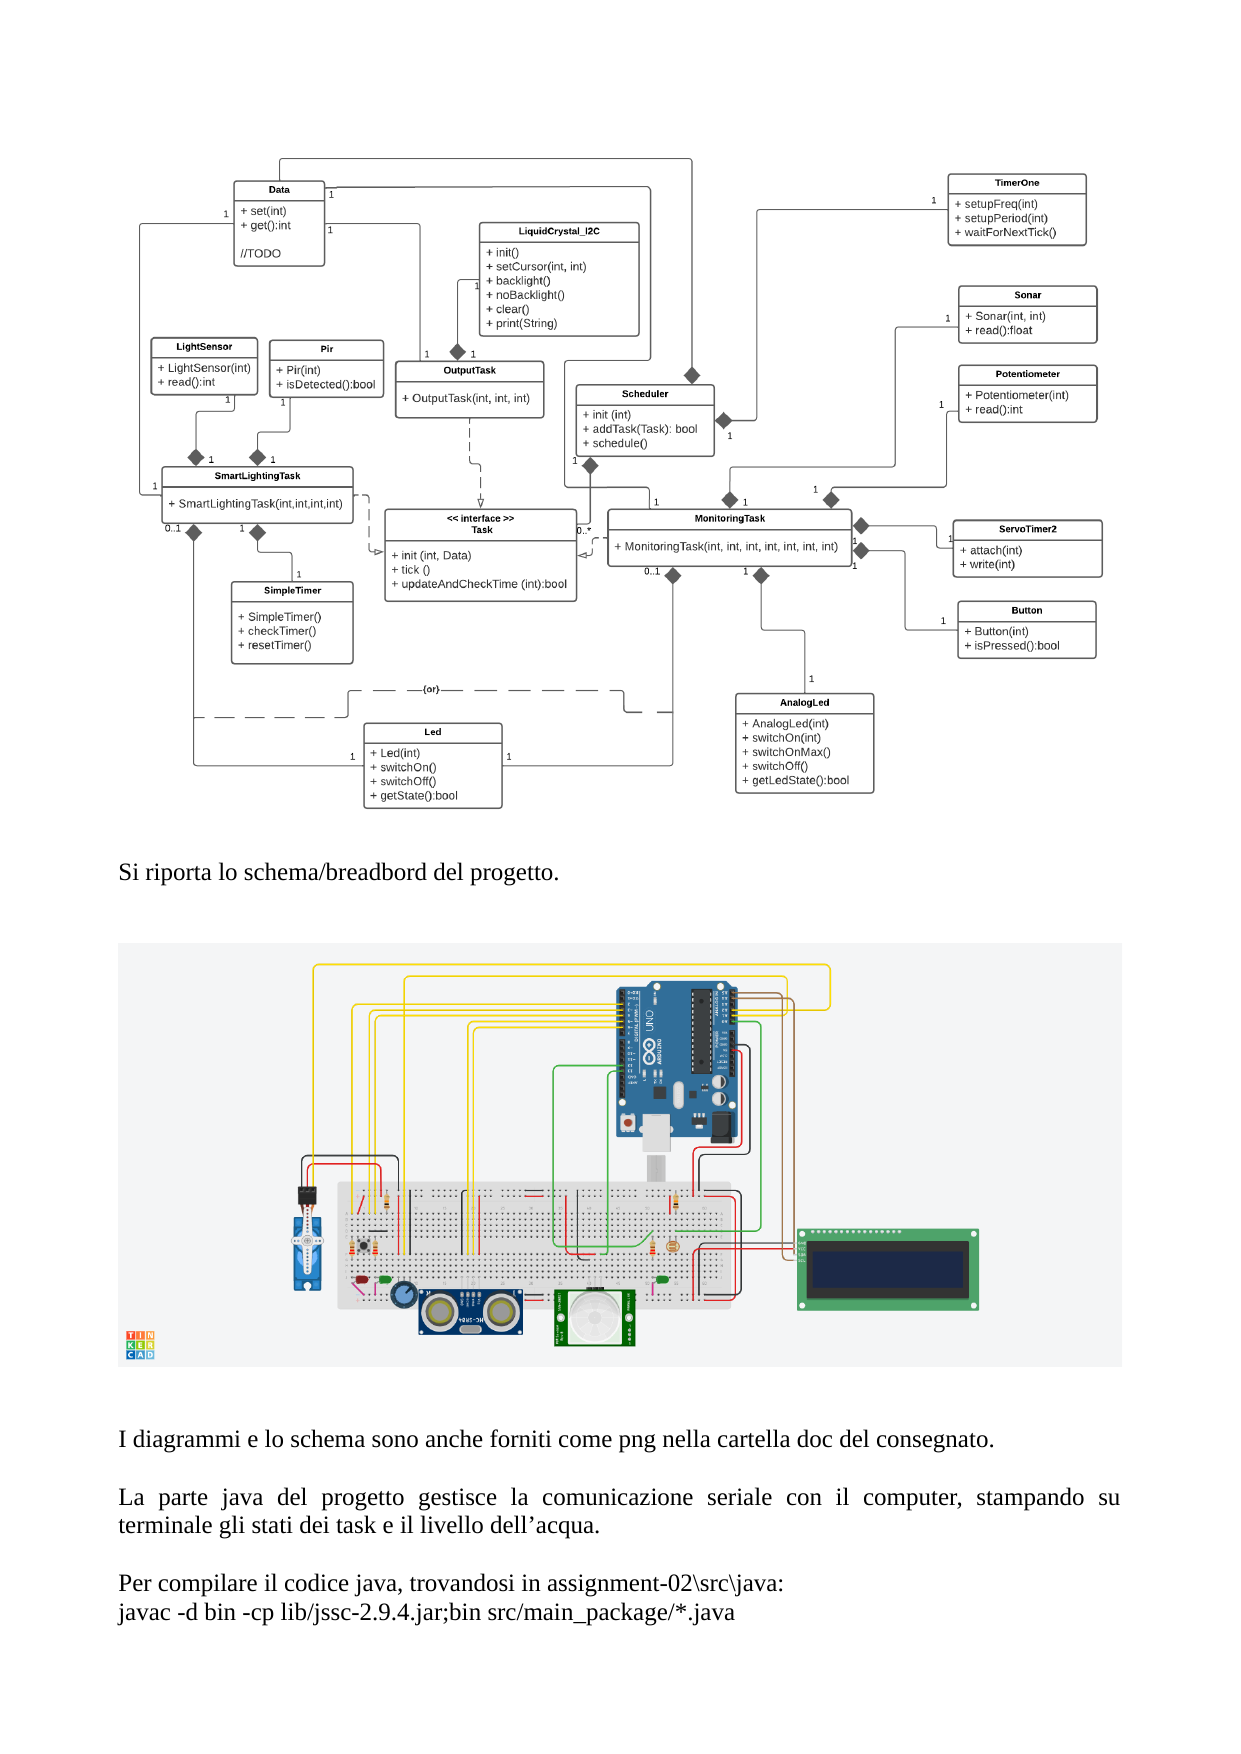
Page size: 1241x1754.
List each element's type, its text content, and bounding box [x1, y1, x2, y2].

text javac -d bin -cp lib/jssc-2.9.4.jar;bin src/main_package/*.java [118, 1597, 1122, 1625]
picture [118, 943, 1123, 1367]
text Per compilare il codice java, trovandosi in assignment-02\src\java: [118, 1568, 1122, 1597]
text Si riporta lo schema/breadbord del progetto. [118, 857, 1122, 886]
text La parte java del progetto gestisce la comunicazione seriale con il computer, stampando su terminale gli stati dei task e il livello dell’acqua. [118, 1482, 1122, 1539]
picture [118, 137, 1123, 829]
text I diagrammi e lo schema sono anche forniti come png nella cartella doc del consegnato. [118, 1424, 1122, 1453]
